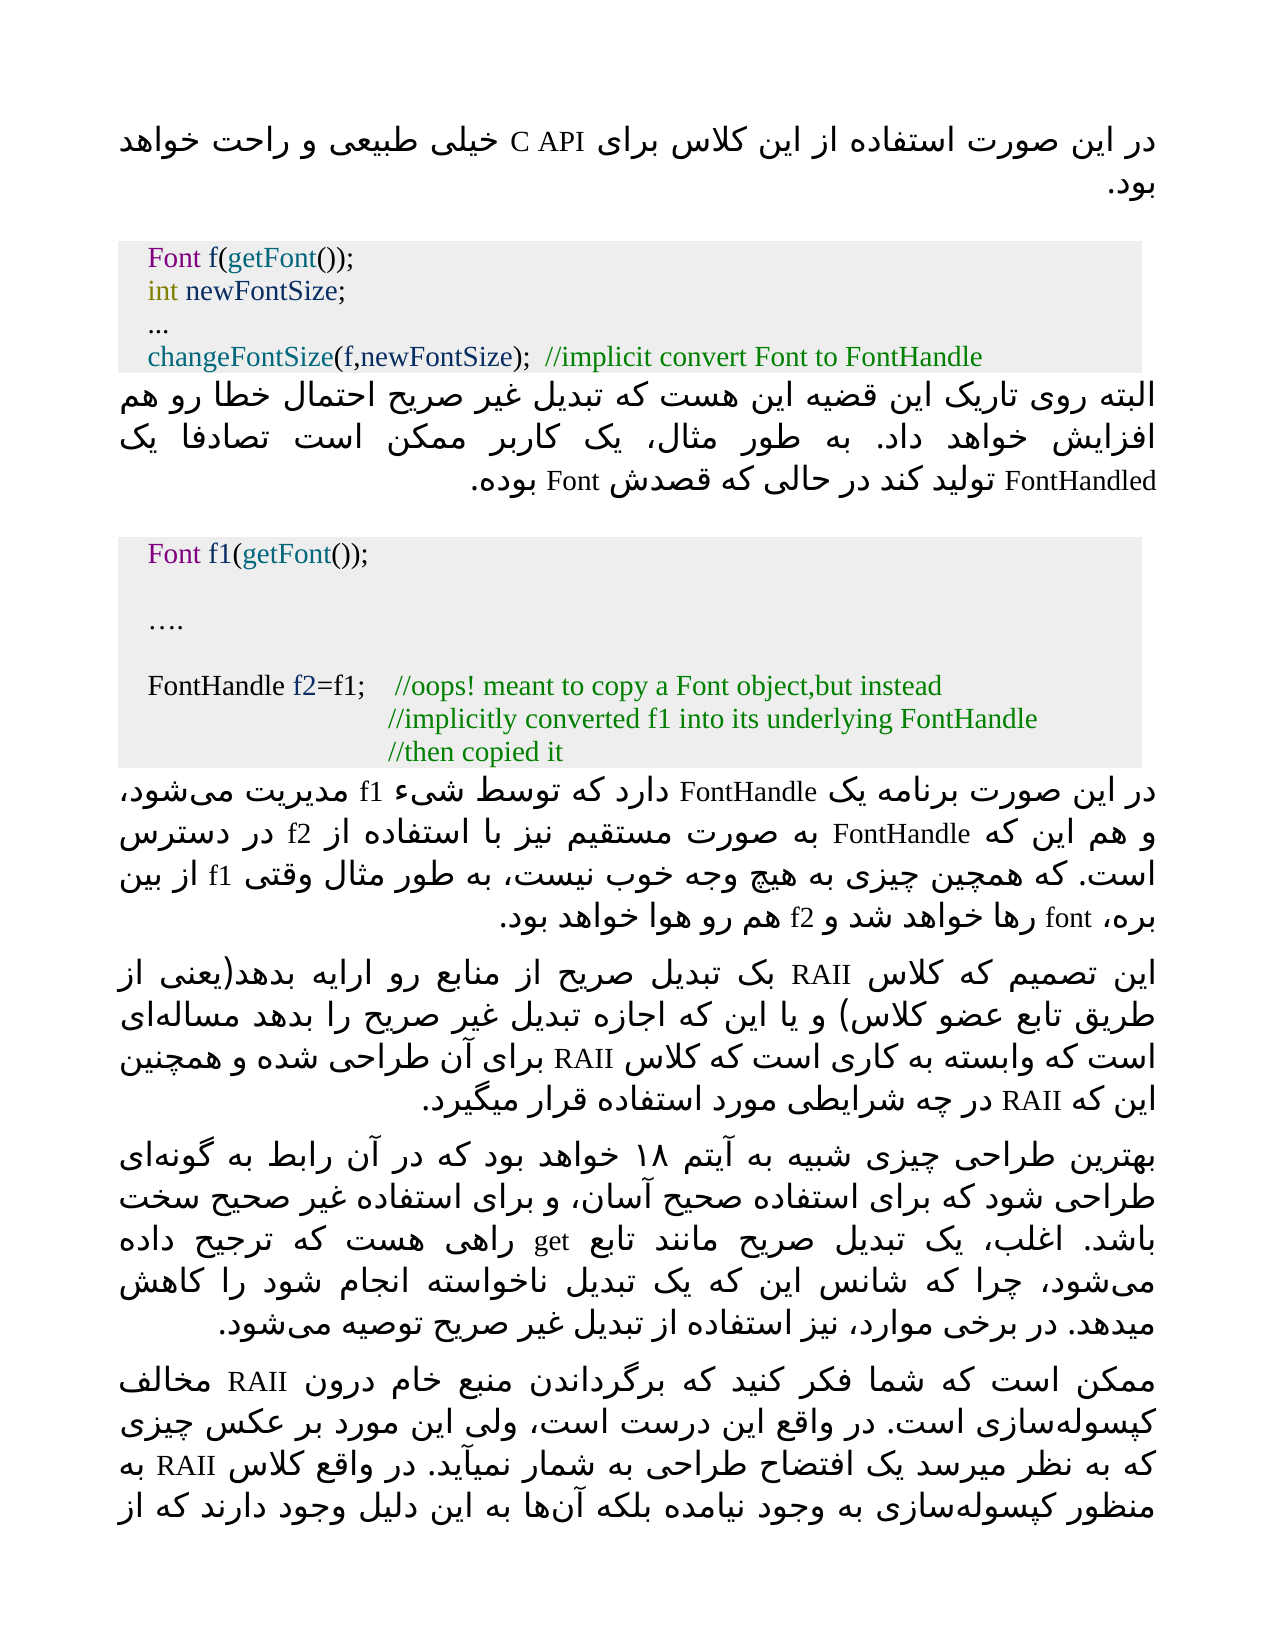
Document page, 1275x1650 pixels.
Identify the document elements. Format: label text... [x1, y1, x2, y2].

text //implicitly converted f1 into its underlying FontHandle [118, 702, 1142, 735]
text بهترین طراحی چیزی شبیه به آیتم ۱۸ خواهد بود که در آن رابط به گونه‌ای طراحی شود که برای استفاده صحیح آسان، و برای استفاده غیر صحیح سخت باشد. اغلب، یک تبدیل صریح مانند تابع get راهی هست که ترجیح داده می‌شود، چرا که شانس این که یک تبدیل ناخواسته انجام شود را کاهش میدهد. در برخی موارد، نیز استفاده از تبدیل غیر صریح توصیه می‌شود. [118, 1133, 1157, 1343]
text Font f(getFont()); [118, 241, 1142, 274]
text FontHandle f2=f1; //oops! meant to copy a Font object,but instead [118, 669, 1142, 702]
text changeFontSize(f,newFontSize); //implicit convert Font to FontHandle [118, 340, 1142, 373]
text Font f1(getFont()); [118, 537, 1142, 570]
text در این صورت برنامه یک FontHandle دارد که توسط شیء f1 مدیریت می‌شود، و هم این که FontHandle به صورت مستقیم نیز با استفاده از f2 در دسترس است. که همچین چیزی به هیچ وجه خوب نیست، به طور مثال وقتی f1 از بین بره، font رها خواهد شد و f2 هم رو هوا خواهد بود. [118, 768, 1157, 936]
text //then copied it [118, 735, 1142, 768]
text در این صورت استفاده از این کلاس برای C API خیلی طبیعی و راحت خواهد بود. [118, 118, 1157, 202]
text ممکن است که شما فکر کنید که برگرداندن منبع خام درون RAII مخالف کپسوله‌سازی است. در واقع این درست است، ولی این مورد بر عکس چیزی که به نظر میرسد یک افتضاح طراحی به شمار نمیآید. در واقع کلاس RAII به منظور کپسوله‌سازی به وجود نیامده‌ بلکه آن‌ها به این دلیل وجود دارند که از نشت حافظه جلوگیری کنند. اگر مطلوب بود، کپسوله‌سازی یک منبع، می‌تواند اولویت داشته باشد، ولی این چیزی نیست که ضرورت داشته باشد. به علاوه، برخی کلاس‌های RAII ، یک پیاده‌سازی کپسوله از منابع را نیز دارند. به طور مثال، shared_ptr همه‌ی مکانیزم refrence-counting خود رو کپسوله کرده، با این وجود یک دسترسی آسان به اشاره‌گر خام نیز در آن وجود دارد. به مانند همه‌ی کلاس‌هایی که از طراحی خوبی برخوردار هستند، این کلاس چیزی که کاربر نیاز ندارد ببینید را مخفی کرده است، ولی چیز‌ی که یک کاربر واقعا نیاز به آن دارد را در دسترس او قرار میدهد. [118, 1358, 1157, 1526]
text int newFontSize; [118, 274, 1142, 307]
text البته روی تاریک این قضیه این هست که تبدیل غیر صریح احتمال خطا رو هم افزایش خواهد داد. به طور مثال، یک کاربر ممکن است تصادفا یک FontHandled تولید کند در حالی که قصدش Font بوده. [118, 373, 1157, 499]
text ... [118, 307, 1142, 340]
text این تصمیم که کلاس RAII بک تبدیل صریح از منابع رو ارایه بدهد(یعنی از طریق تابع عضو کلاس) و یا این که اجازه تبدیل غیر صریح را بدهد مساله‌ای است که وابسته به کاری است که کلاس RAII برای آن طراحی شده و همچنین این که RAII در چه شرایطی مورد استفاده قرار میگیرد. [118, 951, 1157, 1119]
text …. [118, 603, 1142, 636]
